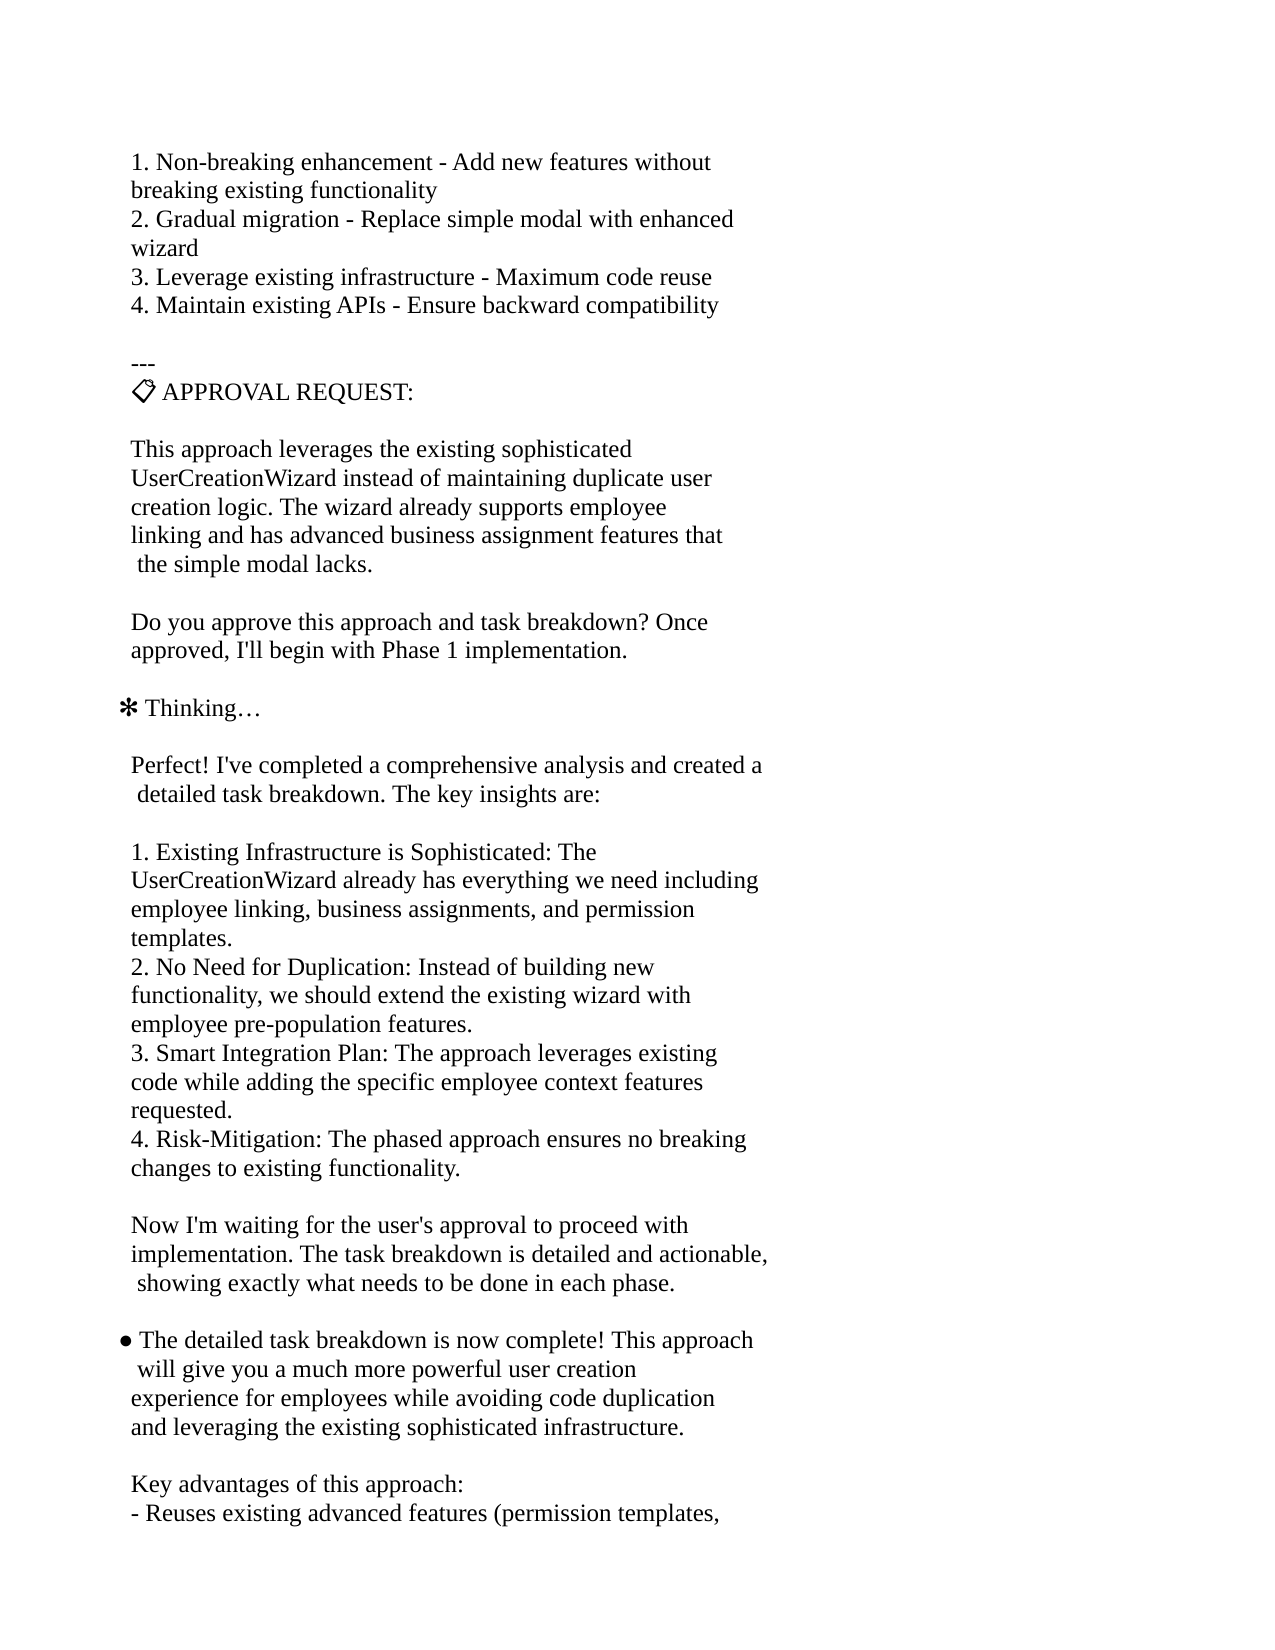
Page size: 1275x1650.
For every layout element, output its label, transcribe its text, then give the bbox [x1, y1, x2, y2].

text approved, I'll begin with Phase 1 implementation. [118, 636, 1157, 664]
text implementation. The task breakdown is detailed and actionable, [118, 1239, 1157, 1268]
text 2. No Need for Duplication: Instead of building new [118, 952, 1157, 981]
text code while adding the specific employee context features [118, 1067, 1157, 1096]
text breaking existing functionality [118, 176, 1157, 204]
text 1. Existing Infrastructure is Sophisticated: The [118, 837, 1157, 866]
text UserCreationWizard already has everything we need including [118, 866, 1157, 894]
text linking and has advanced business assignment features that [118, 521, 1157, 549]
text Do you approve this approach and task breakdown? Once [118, 607, 1157, 636]
text Now I'm waiting for the user's approval to proceed with [118, 1211, 1157, 1239]
text 2. Gradual migration - Replace simple modal with enhanced [118, 204, 1157, 233]
text templates. [118, 923, 1157, 952]
text 4. Risk-Mitigation: The phased approach ensures no breaking [118, 1124, 1157, 1153]
text - Reuses existing advanced features (permission templates, [118, 1498, 1157, 1527]
text ● The detailed task breakdown is now complete! This approach [118, 1326, 1157, 1354]
text This approach leverages the existing sophisticated [118, 434, 1157, 463]
text detailed task breakdown. The key insights are: [118, 779, 1157, 808]
text functionality, we should extend the existing wizard with [118, 981, 1157, 1009]
text ✻ Thinking… [118, 693, 1157, 722]
text Perfect! I've completed a comprehensive analysis and created a [118, 751, 1157, 779]
text changes to existing functionality. [118, 1153, 1157, 1182]
text employee pre-population features. [118, 1009, 1157, 1038]
text Key advantages of this approach: [118, 1469, 1157, 1498]
text requested. [118, 1096, 1157, 1124]
text experience for employees while avoiding code duplication [118, 1383, 1157, 1412]
text showing exactly what needs to be done in each phase. [118, 1268, 1157, 1297]
text UserCreationWizard instead of maintaining duplicate user [118, 463, 1157, 492]
text and leveraging the existing sophisticated infrastructure. [118, 1412, 1157, 1441]
text 3. Smart Integration Plan: The approach leverages existing [118, 1038, 1157, 1067]
text creation logic. The wizard already supports employee [118, 492, 1157, 521]
text 3. Leverage existing infrastructure - Maximum code reuse [118, 262, 1157, 291]
text will give you a much more powerful user creation [118, 1354, 1157, 1383]
text employee linking, business assignments, and permission [118, 894, 1157, 923]
text 📋 APPROVAL REQUEST: [118, 377, 1157, 406]
text 1. Non-breaking enhancement - Add new features without [118, 147, 1157, 176]
text the simple modal lacks. [118, 549, 1157, 578]
text 4. Maintain existing APIs - Ensure backward compatibility [118, 291, 1157, 319]
text wizard [118, 233, 1157, 262]
text --- [118, 348, 1157, 377]
